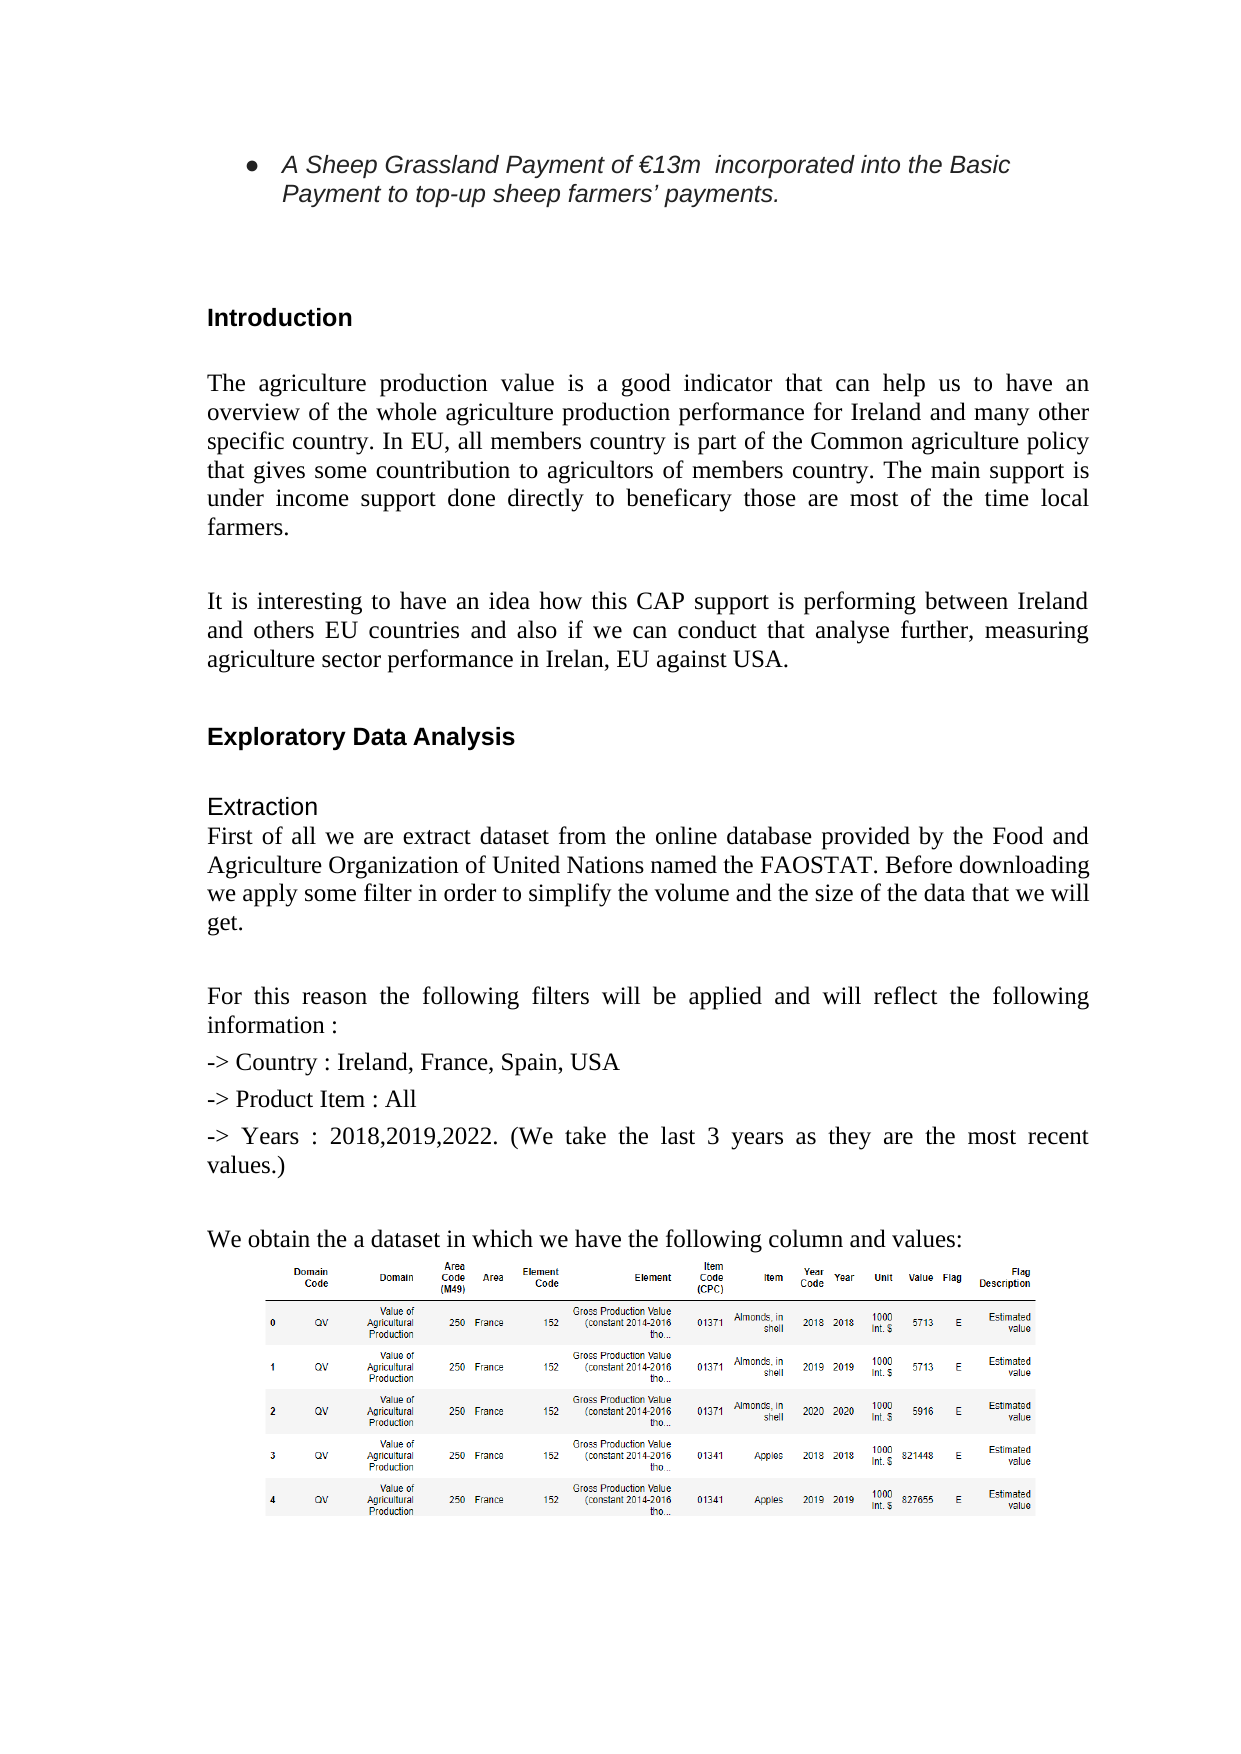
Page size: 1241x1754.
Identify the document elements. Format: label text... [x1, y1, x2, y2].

text We obtain the a dataset in which we have the following column and values: [207, 1224, 1090, 1253]
subtitle Exploratory Data Analysis [207, 722, 1090, 751]
text -> Country : Ireland, France, Spain, USA [207, 1047, 1090, 1076]
subtitle Introduction [207, 303, 1090, 331]
text -> Years : 2018,2019,2022. (We take the last 3 years as they are the most recent values.) [207, 1121, 1090, 1179]
text The agriculture production value is a good indicator that can help us to have an overview of the whole agriculture production performance for Ireland and many other specific country. In EU, all members country is part of the Common agriculture policy that gives some countribution to agricultors of members country. The main support is under income support done directly to beneficary those are most of the time local farmers. [207, 368, 1090, 541]
list A Sheep Grassland Payment of €13m incorporated into the Basic Payment to top-up sheep farmers’ payments. [244, 150, 1090, 207]
text It is interesting to have an idea how this CAP support is performing between Ireland and others EU countries and also if we can conduct that analyse further, measuring agriculture sector performance in Irelan, EU against USA. [207, 586, 1090, 673]
picture [258, 1261, 1039, 1516]
text First of all we are extract dataset from the online database provided by the Food and Agriculture Organization of United Nations named the FAOSTAT. Before downloading we apply some filter in order to simplify the volume and the size of the data that we will get. [207, 821, 1090, 936]
subtitle Extraction [207, 792, 1090, 821]
text -> Product Item : All [207, 1084, 1090, 1113]
text For this reason the following filters will be applied and will reflect the following information : [207, 981, 1090, 1039]
